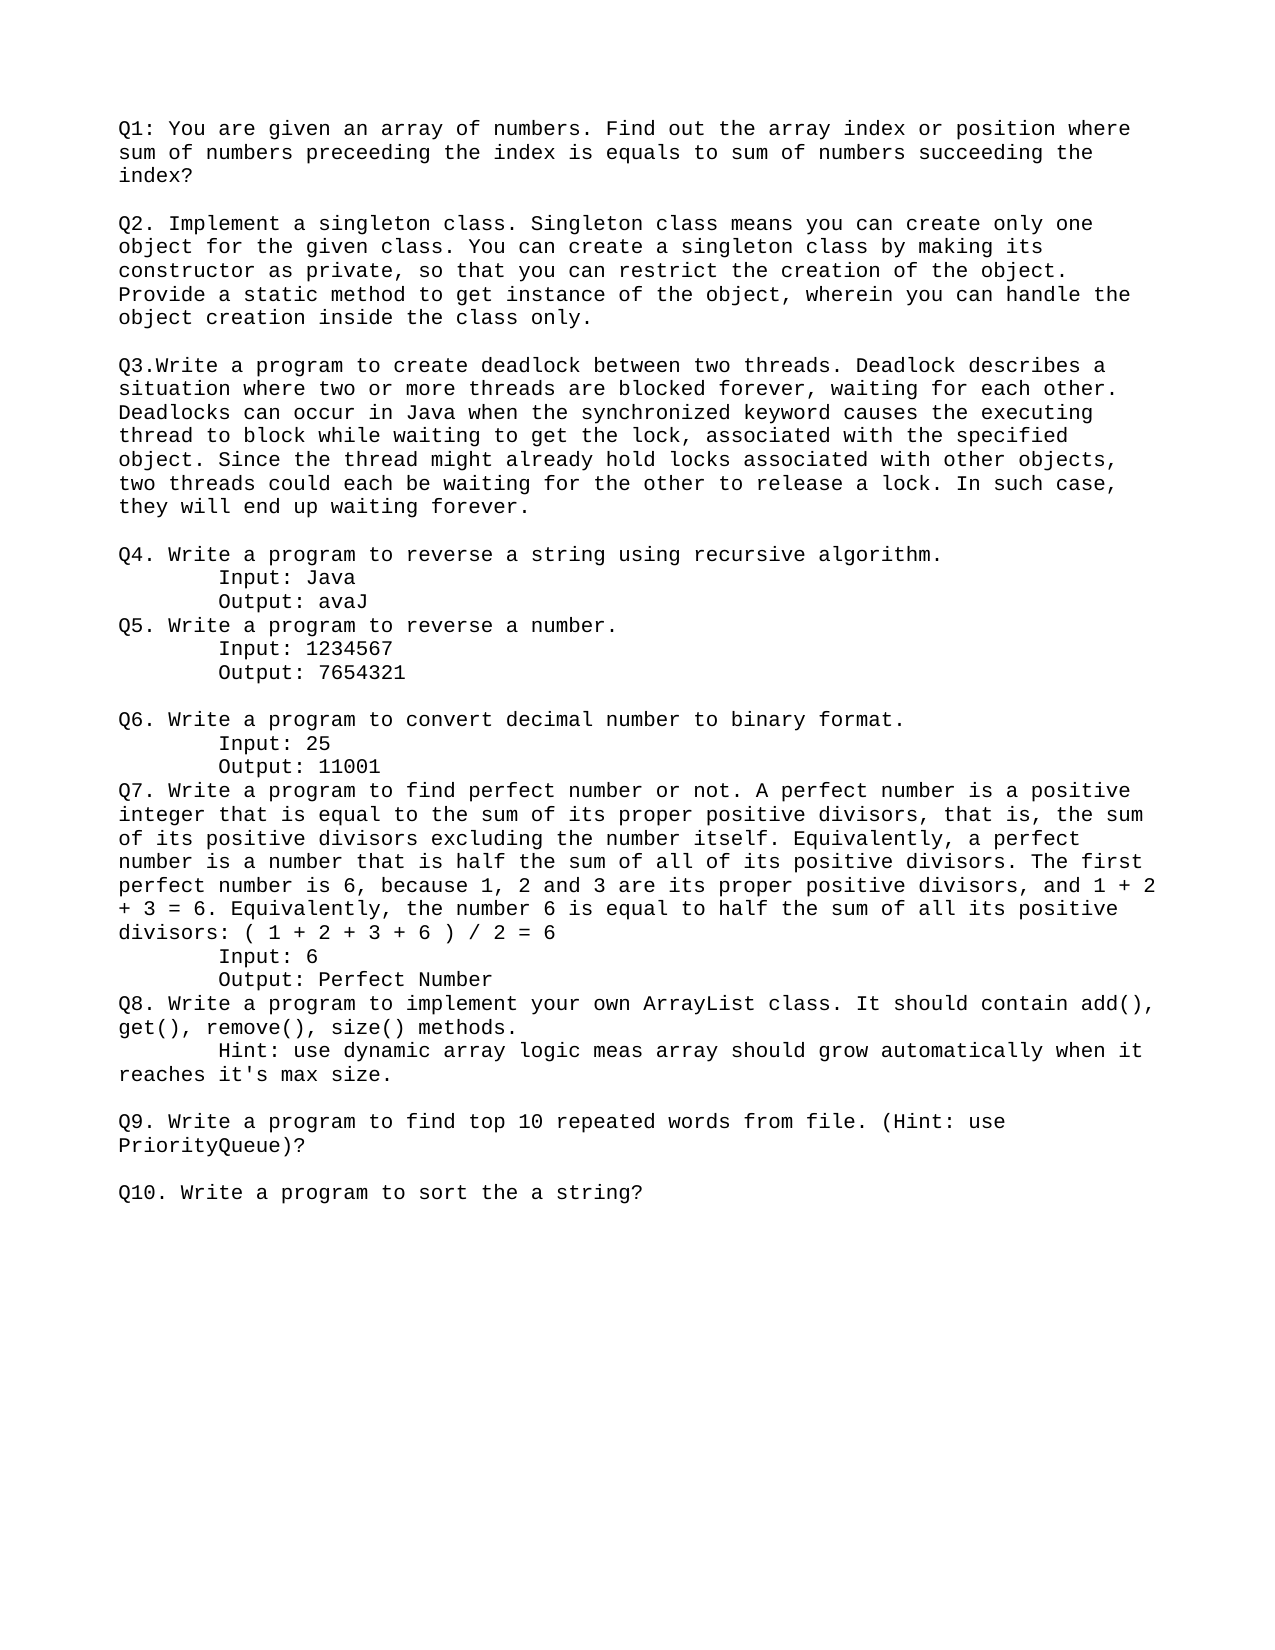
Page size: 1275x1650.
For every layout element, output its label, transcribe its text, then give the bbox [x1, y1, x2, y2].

text Output: Perfect Number [118, 969, 1157, 993]
text Output: 11001 [118, 757, 1157, 780]
text Q10. Write a program to sort the a string? [118, 1182, 1157, 1206]
text Hint: use dynamic array logic meas array should grow automatically when it reaches it's max size. [118, 1040, 1157, 1088]
text Q9. Write a program to find top 10 repeated words from file. (Hint: use PriorityQueue)? [118, 1111, 1157, 1158]
text Q1: You are given an array of numbers. Find out the array index or position where sum of numbers preceeding the index is equals to sum of numbers succeeding the index? [118, 118, 1157, 189]
text Q3.Write a program to create deadlock between two threads. Deadlock describes a situation where two or more threads are blocked forever, waiting for each other. Deadlocks can occur in Java when the synchronized keyword causes the executing thread to block while waiting to get the lock, associated with the specified object. Since the thread might already hold locks associated with other objects, two threads could each be waiting for the other to release a lock. In such case, they will end up waiting forever. [118, 354, 1157, 520]
text Input: 6 [118, 946, 1157, 969]
text Output: avaJ [118, 591, 1157, 615]
text Output: 7654321 [118, 662, 1157, 686]
text Q7. Write a program to find perfect number or not. A perfect number is a positive integer that is equal to the sum of its proper positive divisors, that is, the sum of its positive divisors excluding the number itself. Equivalently, a perfect number is a number that is half the sum of all of its positive divisors. The first perfect number is 6, because 1, 2 and 3 are its proper positive divisors, and 1 + 2 + 3 = 6. Equivalently, the number 6 is equal to half the sum of all its positive divisors: ( 1 + 2 + 3 + 6 ) / 2 = 6 [118, 780, 1157, 946]
text Q8. Write a program to implement your own ArrayList class. It should contain add(), get(), remove(), size() methods. [118, 993, 1157, 1040]
text Q6. Write a program to convert decimal number to binary format. [118, 709, 1157, 733]
text Q4. Write a program to reverse a string using recursive algorithm. [118, 544, 1157, 567]
text Q2. Implement a singleton class. Singleton class means you can create only one object for the given class. You can create a singleton class by making its constructor as private, so that you can restrict the creation of the object. Provide a static method to get instance of the object, wherein you can handle the object creation inside the class only. [118, 213, 1157, 331]
text Q5. Write a program to reverse a number. [118, 615, 1157, 638]
text Input: 25 [118, 733, 1157, 757]
text Input: 1234567 [118, 638, 1157, 662]
text Input: Java [118, 567, 1157, 591]
